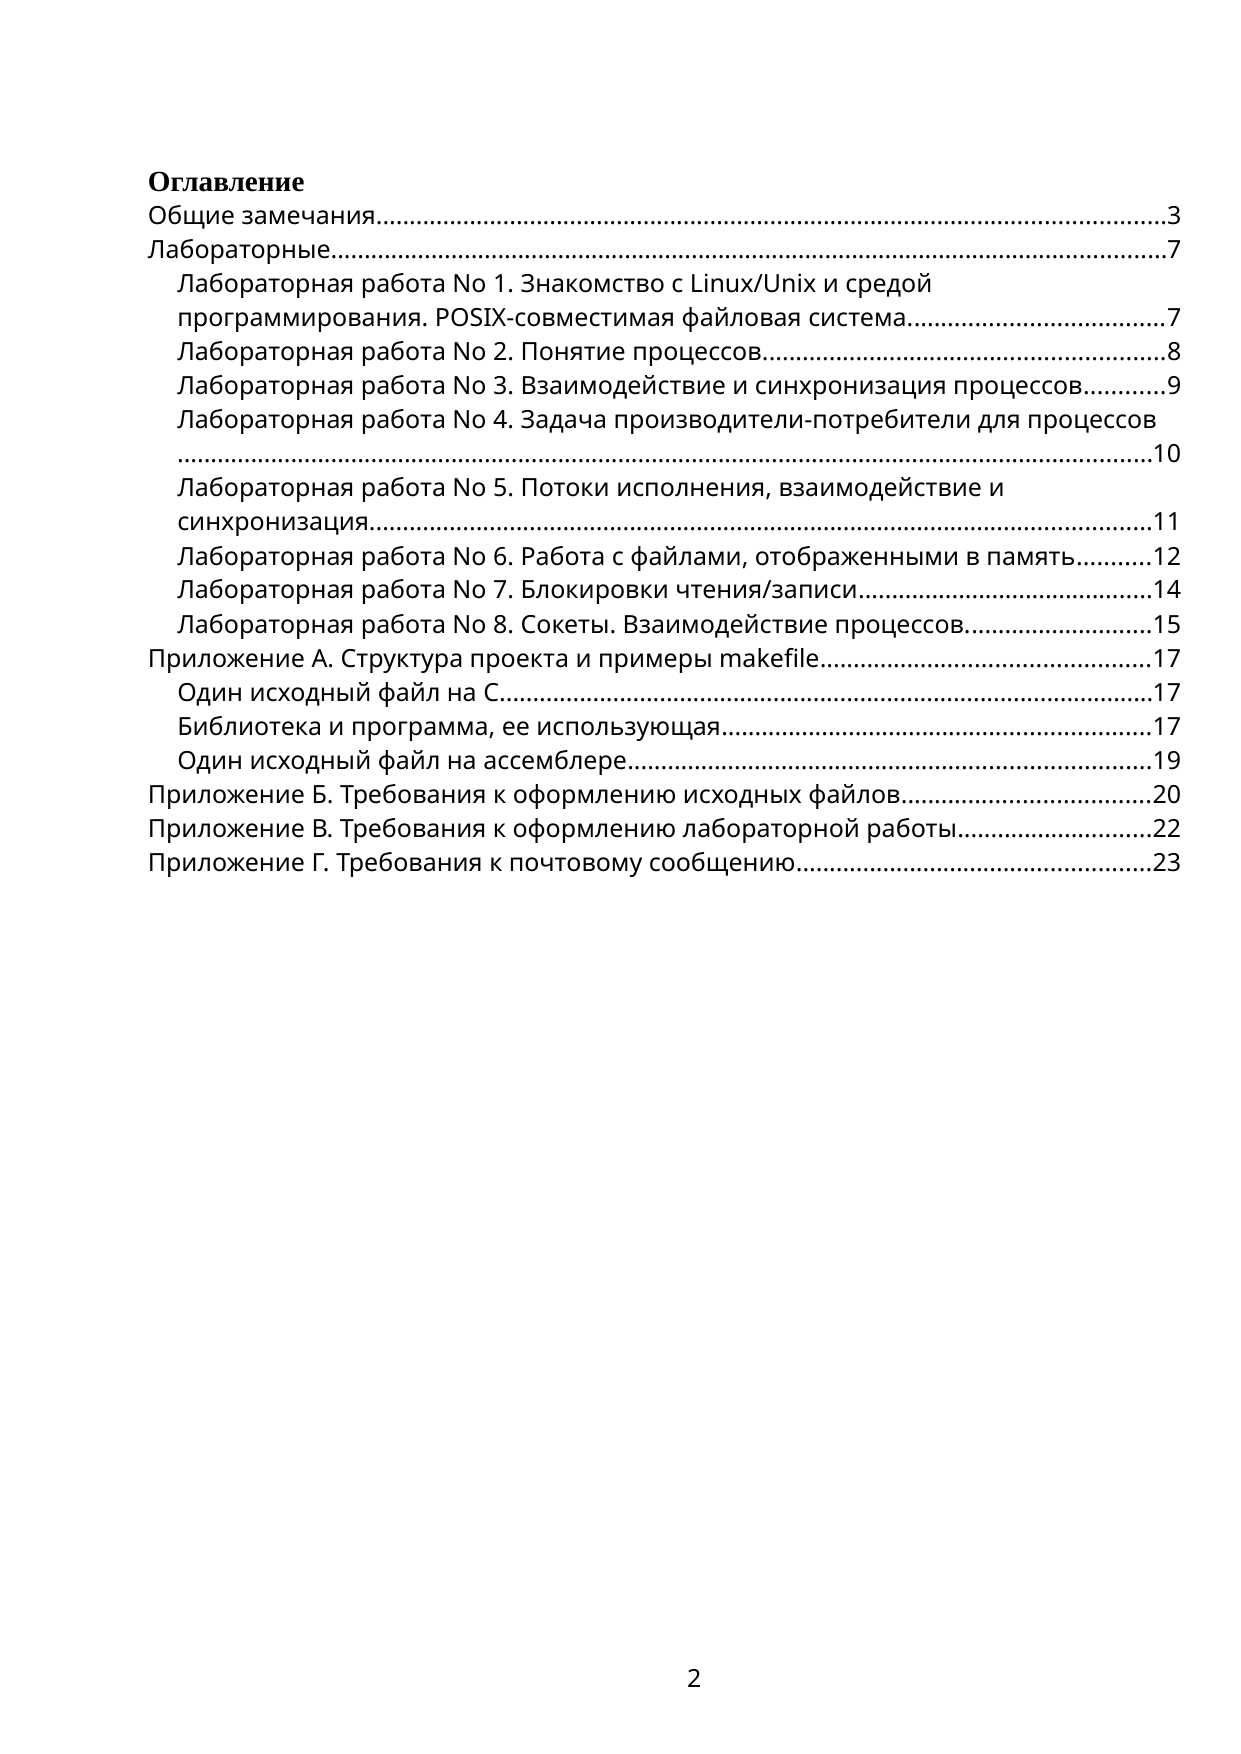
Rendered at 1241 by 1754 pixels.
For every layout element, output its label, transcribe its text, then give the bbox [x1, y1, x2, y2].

text Лабораторная работа No 6. Работа с файлами, отображенными в память 12 [177, 538, 1181, 572]
text Лабораторная работа No 4. Задача производители-потребители для процессов 10 [177, 402, 1181, 470]
text Библиотека и программа, ее использующая 17 [177, 708, 1181, 742]
text Лабораторная работа No 2. Понятие процессов. 8 [177, 334, 1181, 368]
text Лабораторная работа No 5. Потоки исполнения, взаимодействие и синхронизация 11 [177, 470, 1181, 538]
text Лабораторные 7 [148, 232, 1181, 266]
text Лабораторная работа No 1. Знакомство с Linux/Unix и средой программирования. POSIX-совместимая файловая система. 7 [177, 266, 1181, 334]
text Лабораторная работа No 8. Сокеты. Взаимодействие процессов. 15 [177, 606, 1181, 640]
text Один исходный файл на C 17 [177, 674, 1181, 708]
text Приложение Г. Требования к почтовому сообщению 23 [148, 845, 1181, 879]
text Лабораторная работа No 3. Взаимодействие и синхронизация процессов 9 [177, 368, 1181, 402]
text Приложение А. Структура проекта и примеры makefile 17 [148, 640, 1181, 674]
text Лабораторная работа No 7. Блокировки чтения/записи 14 [177, 572, 1181, 606]
text Приложение В. Требования к оформлению лабораторной работы 22 [148, 811, 1181, 845]
subtitle Оглавление [148, 164, 1181, 197]
text Один исходный файл на ассемблере 19 [177, 742, 1181, 777]
text Общие замечания 3 [148, 197, 1181, 232]
text Приложение Б. Требования к оформлению исходных файлов 20 [148, 777, 1181, 811]
